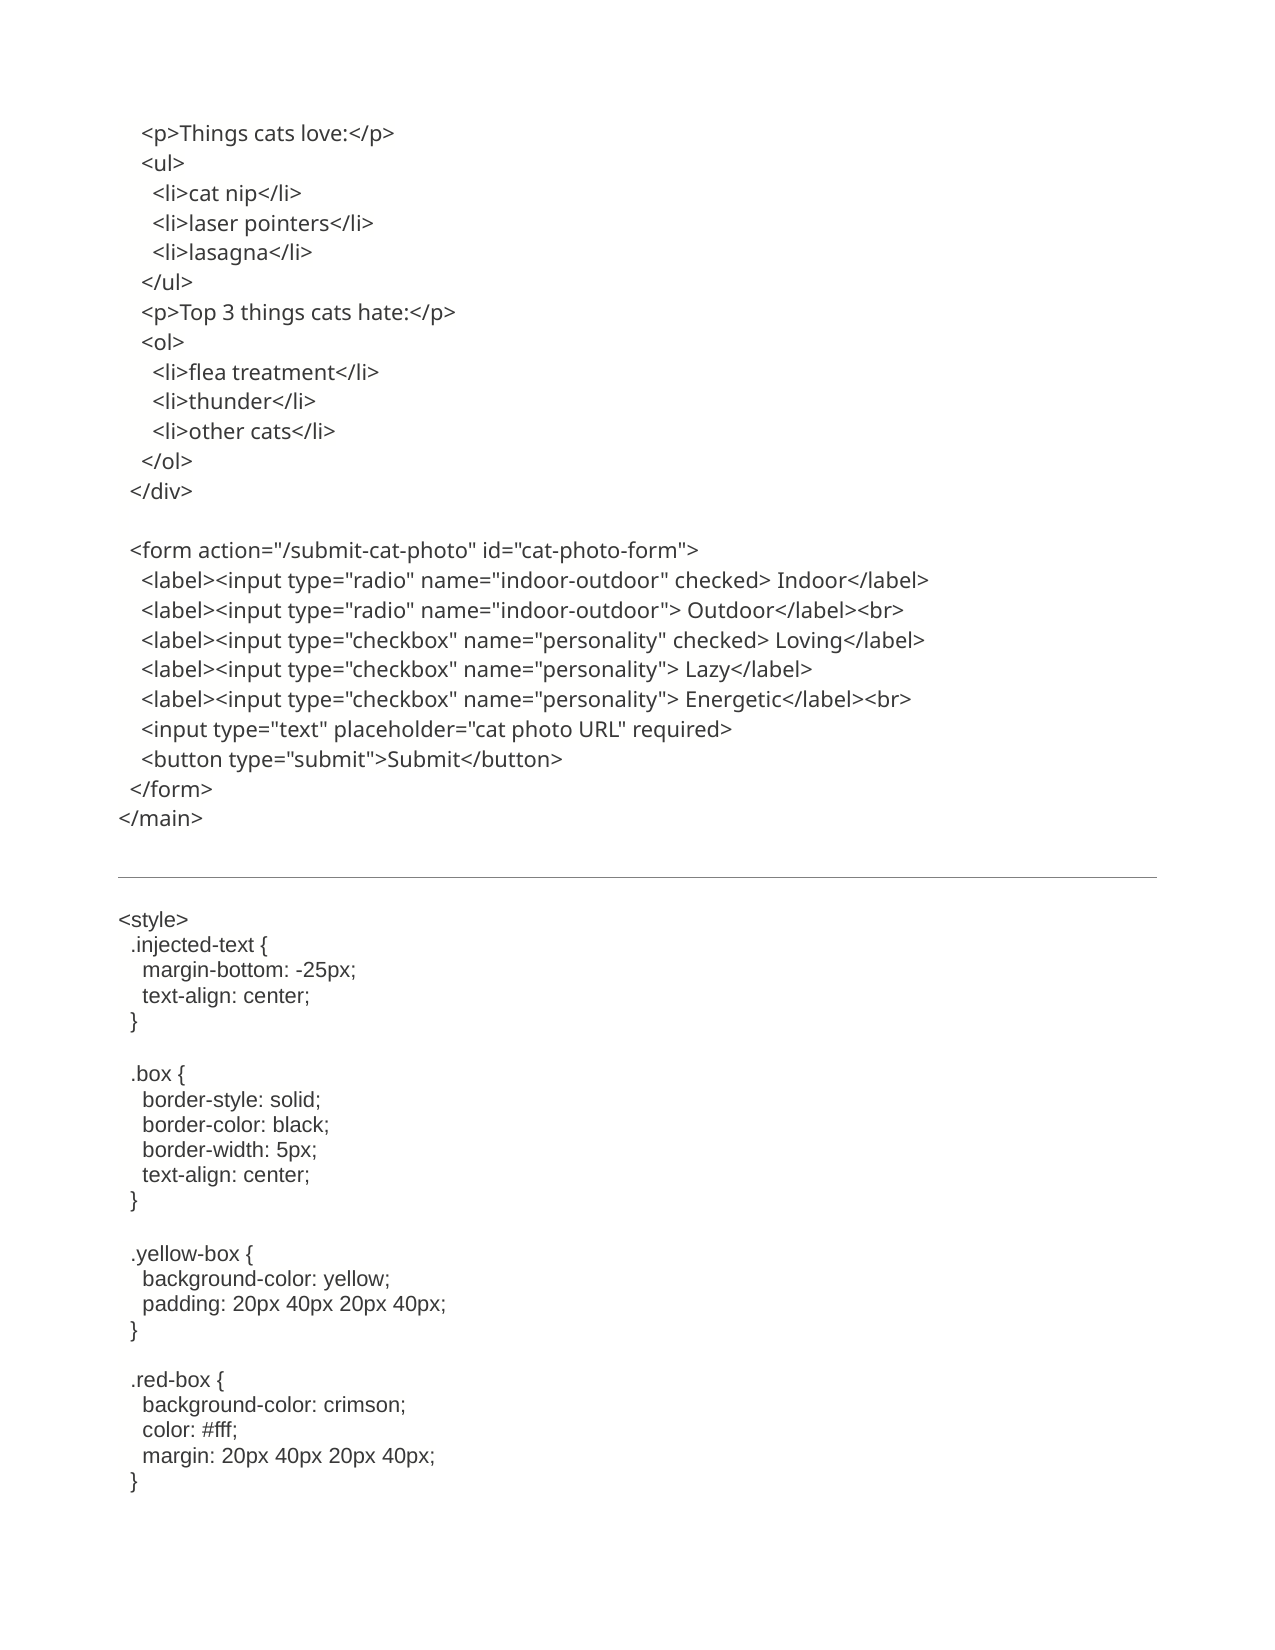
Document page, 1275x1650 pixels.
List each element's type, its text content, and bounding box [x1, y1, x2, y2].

text background-color: yellow; [118, 1266, 1157, 1291]
text <label><input type="radio" name="indoor-outdoor"> Outdoor</label><br> [118, 595, 1157, 624]
text margin-bottom: -25px; [118, 957, 1157, 982]
text <li>other cats</li> [118, 416, 1157, 446]
text .injected-text { [118, 932, 1157, 957]
text </ol> [118, 446, 1157, 476]
text <li>thunder</li> [118, 386, 1157, 416]
text <li>flea treatment</li> [118, 356, 1157, 386]
text .red-box { [118, 1367, 1157, 1392]
text <p>Top 3 things cats hate:</p> [118, 297, 1157, 327]
text border-width: 5px; [118, 1137, 1157, 1162]
text </ul> [118, 267, 1157, 297]
text text-align: center; [118, 982, 1157, 1008]
text <label><input type="checkbox" name="personality"> Lazy</label> [118, 654, 1157, 684]
text <form action="/submit-cat-photo" id="cat-photo-form"> [118, 535, 1157, 565]
text <input type="text" placeholder="cat photo URL" required> [118, 714, 1157, 744]
text </main> [118, 803, 1157, 833]
text <ol> [118, 327, 1157, 356]
text <button type="submit">Submit</button> [118, 744, 1157, 773]
text <p>Things cats love:</p> [118, 118, 1157, 148]
text <li>cat nip</li> [118, 178, 1157, 207]
text <li>lasagna</li> [118, 237, 1157, 267]
text <label><input type="checkbox" name="personality"> Energetic</label><br> [118, 684, 1157, 714]
text color: #fff; [118, 1417, 1157, 1442]
text <style> [118, 907, 1157, 932]
text text-align: center; [118, 1162, 1157, 1187]
text border-color: black; [118, 1112, 1157, 1137]
text padding: 20px 40px 20px 40px; [118, 1291, 1157, 1316]
text margin: 20px 40px 20px 40px; [118, 1442, 1157, 1468]
text background-color: crimson; [118, 1392, 1157, 1417]
text } [118, 1008, 1157, 1033]
text border-style: solid; [118, 1086, 1157, 1112]
text <ul> [118, 148, 1157, 178]
text <li>laser pointers</li> [118, 207, 1157, 237]
text .box { [118, 1061, 1157, 1086]
text <label><input type="checkbox" name="personality" checked> Loving</label> [118, 624, 1157, 654]
text .yellow-box { [118, 1241, 1157, 1266]
text } [118, 1316, 1157, 1342]
text } [118, 1468, 1157, 1493]
text </div> [118, 476, 1157, 505]
text } [118, 1187, 1157, 1212]
text </form> [118, 773, 1157, 803]
text <label><input type="radio" name="indoor-outdoor" checked> Indoor</label> [118, 565, 1157, 595]
